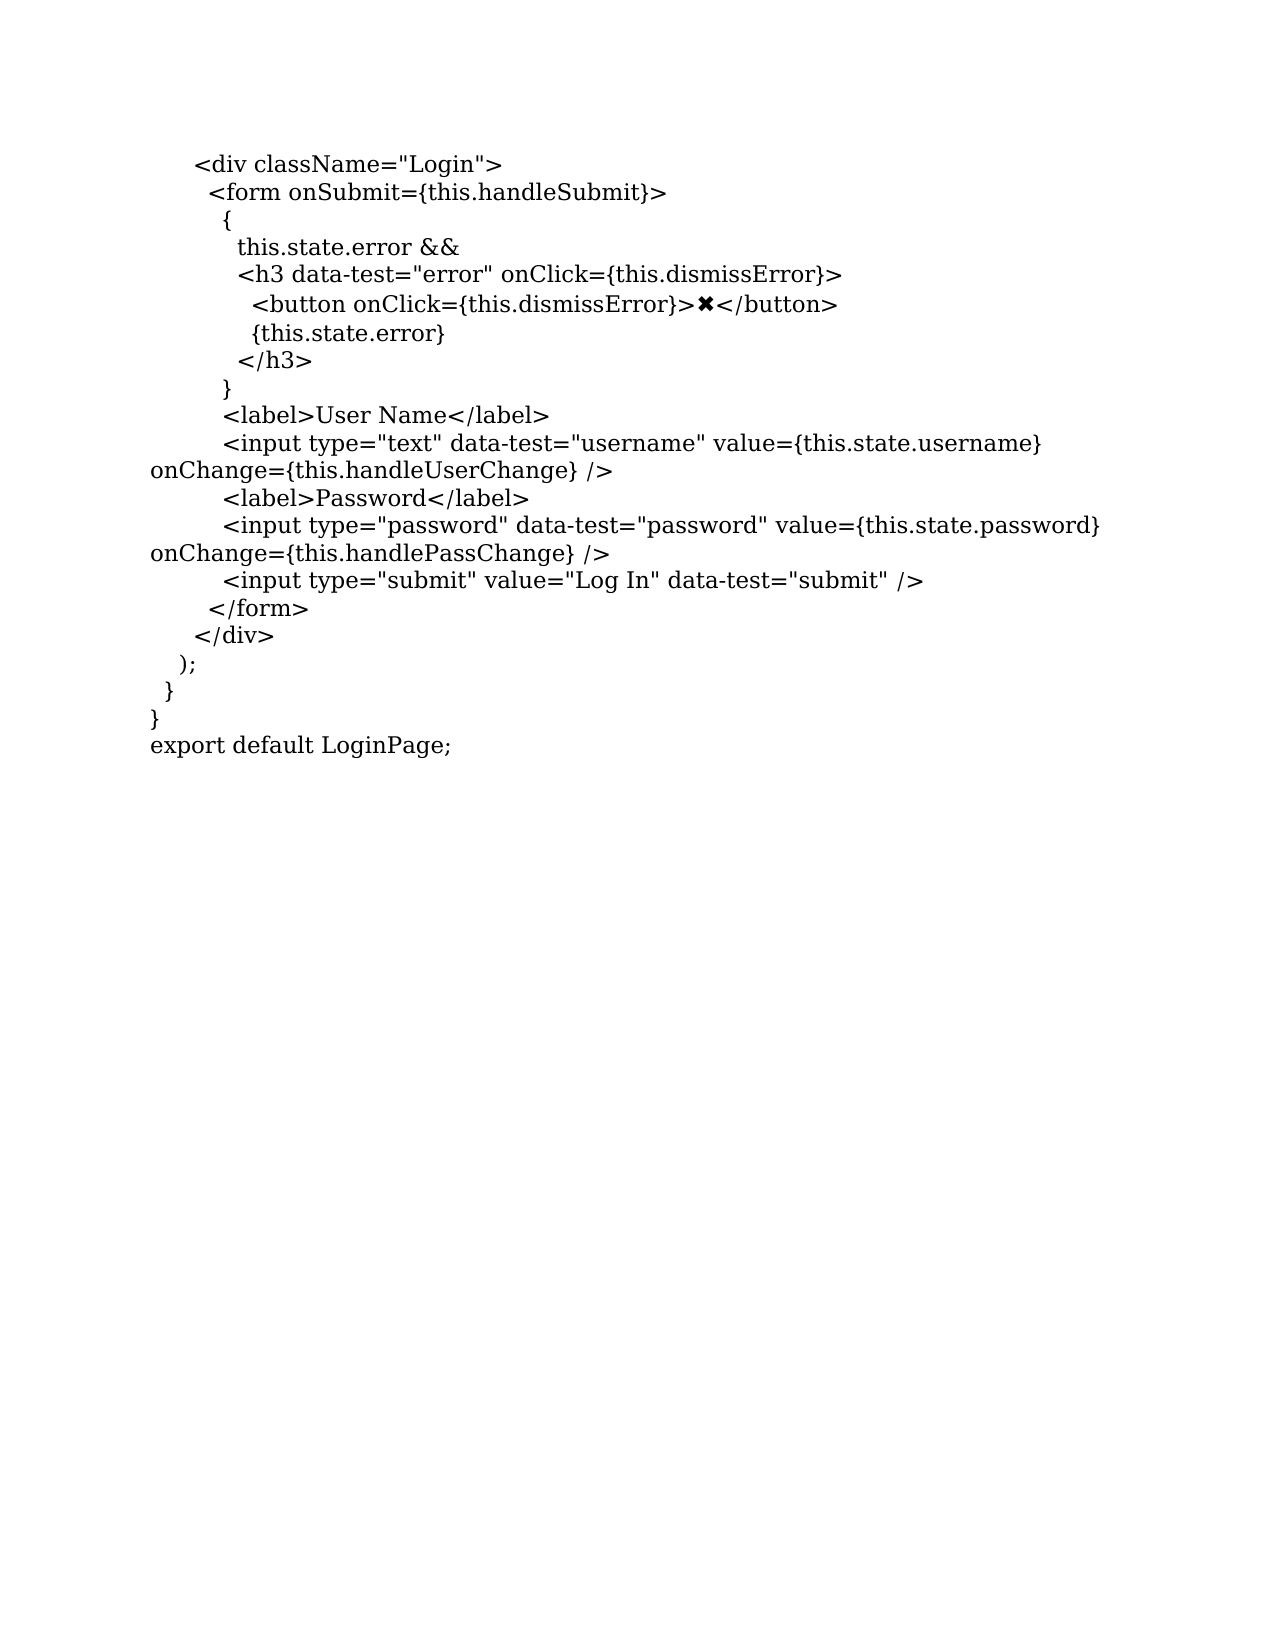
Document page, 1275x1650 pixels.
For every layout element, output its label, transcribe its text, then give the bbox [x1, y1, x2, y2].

text <label>Password</label> [150, 484, 1125, 511]
text <input type="text" data-test="username" value={this.state.username} onChange={this.handleUserChange} /> [150, 429, 1125, 484]
text </form> [150, 594, 1125, 621]
text ); [150, 649, 1125, 676]
text } [150, 374, 1125, 401]
text <label>User Name</label> [150, 401, 1125, 429]
text <input type="submit" value="Log In" data-test="submit" /> [150, 566, 1125, 594]
text </div> [150, 621, 1125, 649]
text <button onClick={this.dismissError}>✖</button> [150, 287, 1125, 319]
text <div className="Login"> [150, 150, 1125, 177]
text <h3 data-test="error" onClick={this.dismissError}> [150, 260, 1125, 287]
text } [150, 704, 1125, 731]
text { [150, 205, 1125, 232]
text export default LoginPage; [150, 731, 1125, 759]
text } [150, 676, 1125, 704]
text <input type="password" data-test="password" value={this.state.password} onChange={this.handlePassChange} /> [150, 511, 1125, 566]
text <form onSubmit={this.handleSubmit}> [150, 177, 1125, 205]
text </h3> [150, 346, 1125, 374]
text {this.state.error} [150, 319, 1125, 346]
text this.state.error && [150, 232, 1125, 260]
